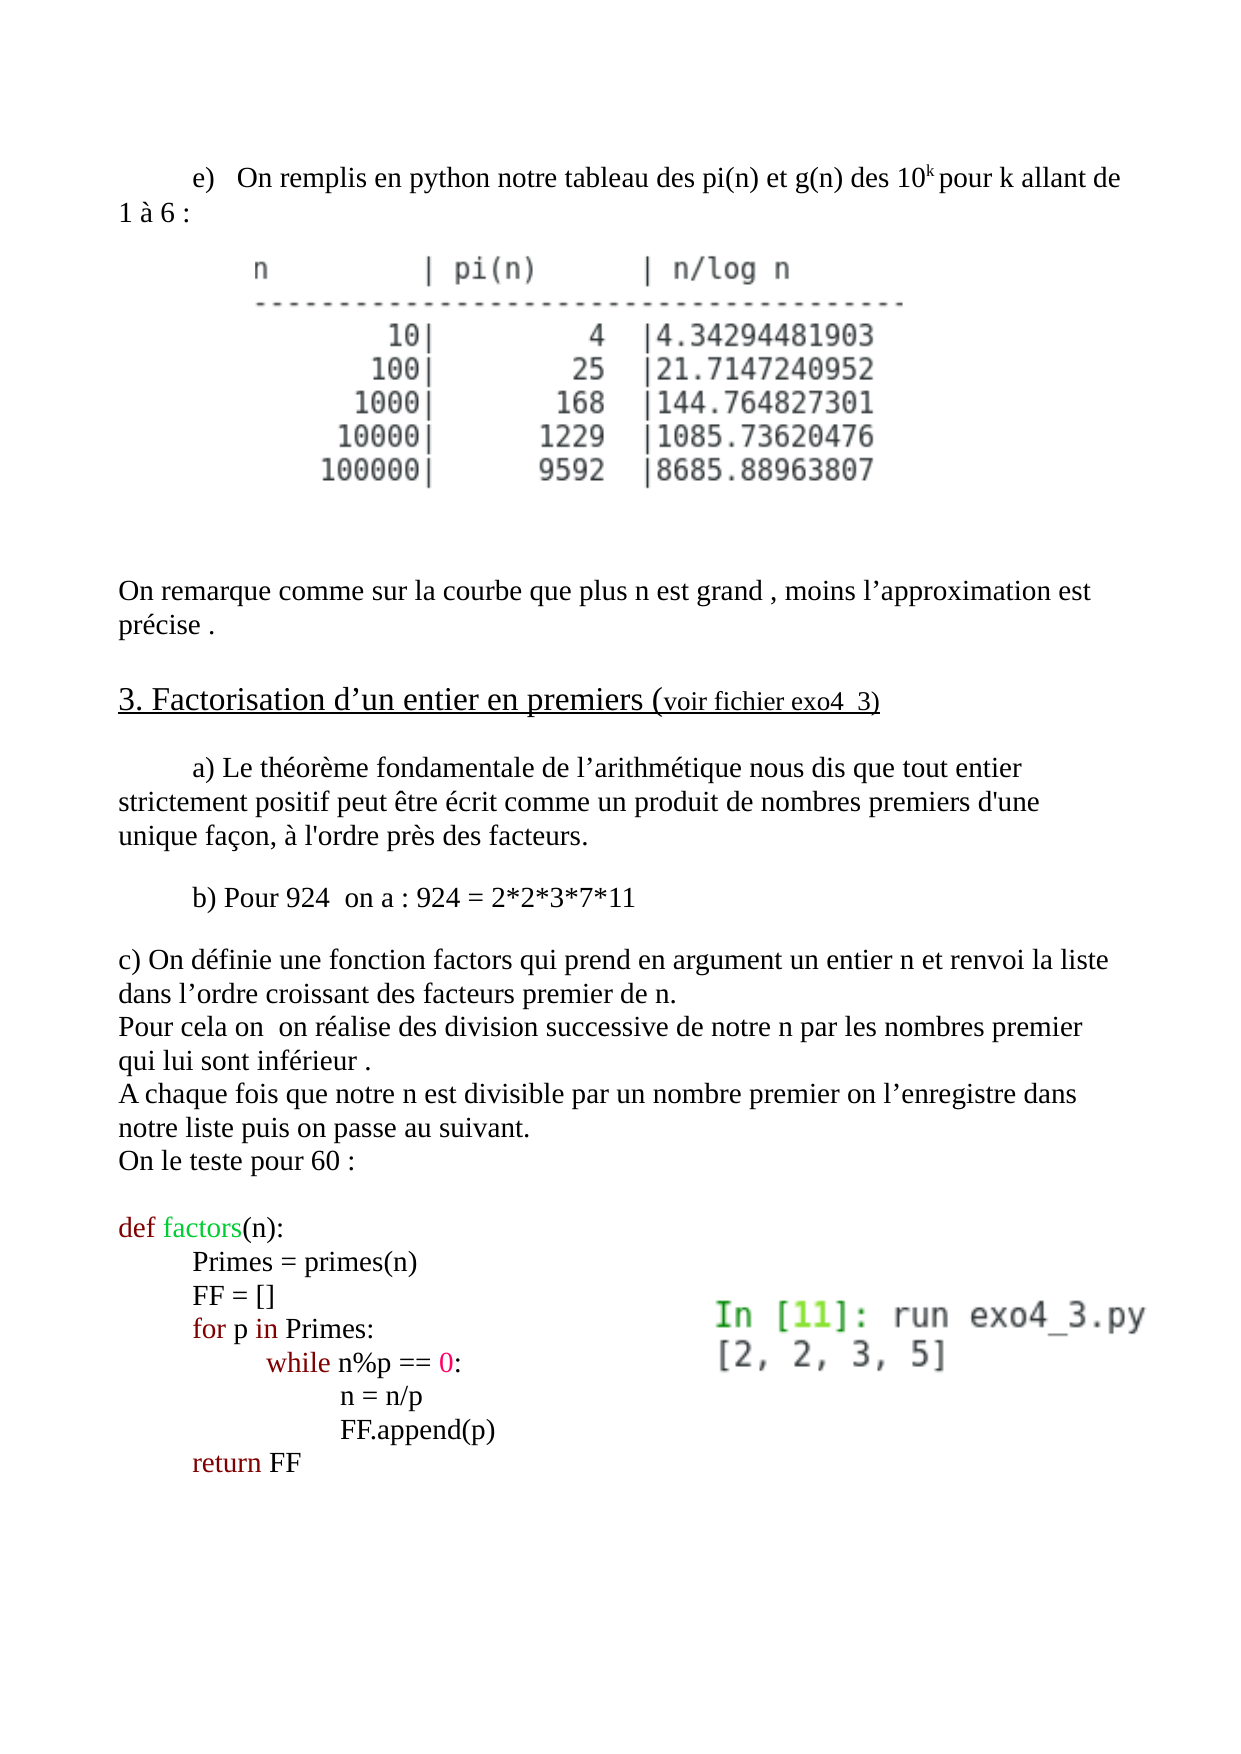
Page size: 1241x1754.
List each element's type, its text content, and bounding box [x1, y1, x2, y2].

text return FF [118, 1445, 1122, 1479]
text a) Le théorème fondamentale de l’arithmétique nous dis que tout entier strictement positif peut être écrit comme un produit de nombres premiers d'une unique façon, à l'ordre près des facteurs. [118, 751, 1122, 851]
text c) On définie une fonction factors qui prend en argument un entier n et renvoi la liste dans l’ordre croissant des facteurs premier de n. [118, 942, 1122, 1009]
text On remarque comme sur la courbe que plus n est grand , moins l’approximation est précise . [118, 573, 1122, 640]
picture [578, 269, 891, 503]
text FF = [] [118, 1278, 1122, 1311]
text b) Pour 924 on a : 924 = 2*2*3*7*11 [118, 880, 1122, 913]
text On le teste pour 60 : [118, 1143, 1122, 1177]
picture [914, 1310, 1109, 1406]
text for p in Primes: [118, 1311, 914, 1345]
text Primes = primes(n) [118, 1244, 1122, 1278]
text e) On remplis en python notre tableau des pi(n) et g(n) des 10k pour k allant de 1 à 6 : [118, 156, 1122, 228]
text [1109, 1311, 1122, 1345]
text def factors(n): [118, 1211, 1122, 1244]
text Pour cela on on réalise des division successive de notre n par les nombres premier qui lui sont inférieur . [118, 1009, 1122, 1076]
text 3. Factorisation d’un entier en premiers (voir fichier exo4_3) [118, 679, 1122, 717]
text n = n/p [118, 1378, 1122, 1412]
text FF.append(p) [118, 1412, 1122, 1445]
text A chaque fois que notre n est divisible par un nombre premier on l’enregistre dans notre liste puis on passe au suivant. [118, 1076, 1122, 1143]
text while n%p == 0: [118, 1345, 914, 1378]
text [1109, 1345, 1122, 1378]
